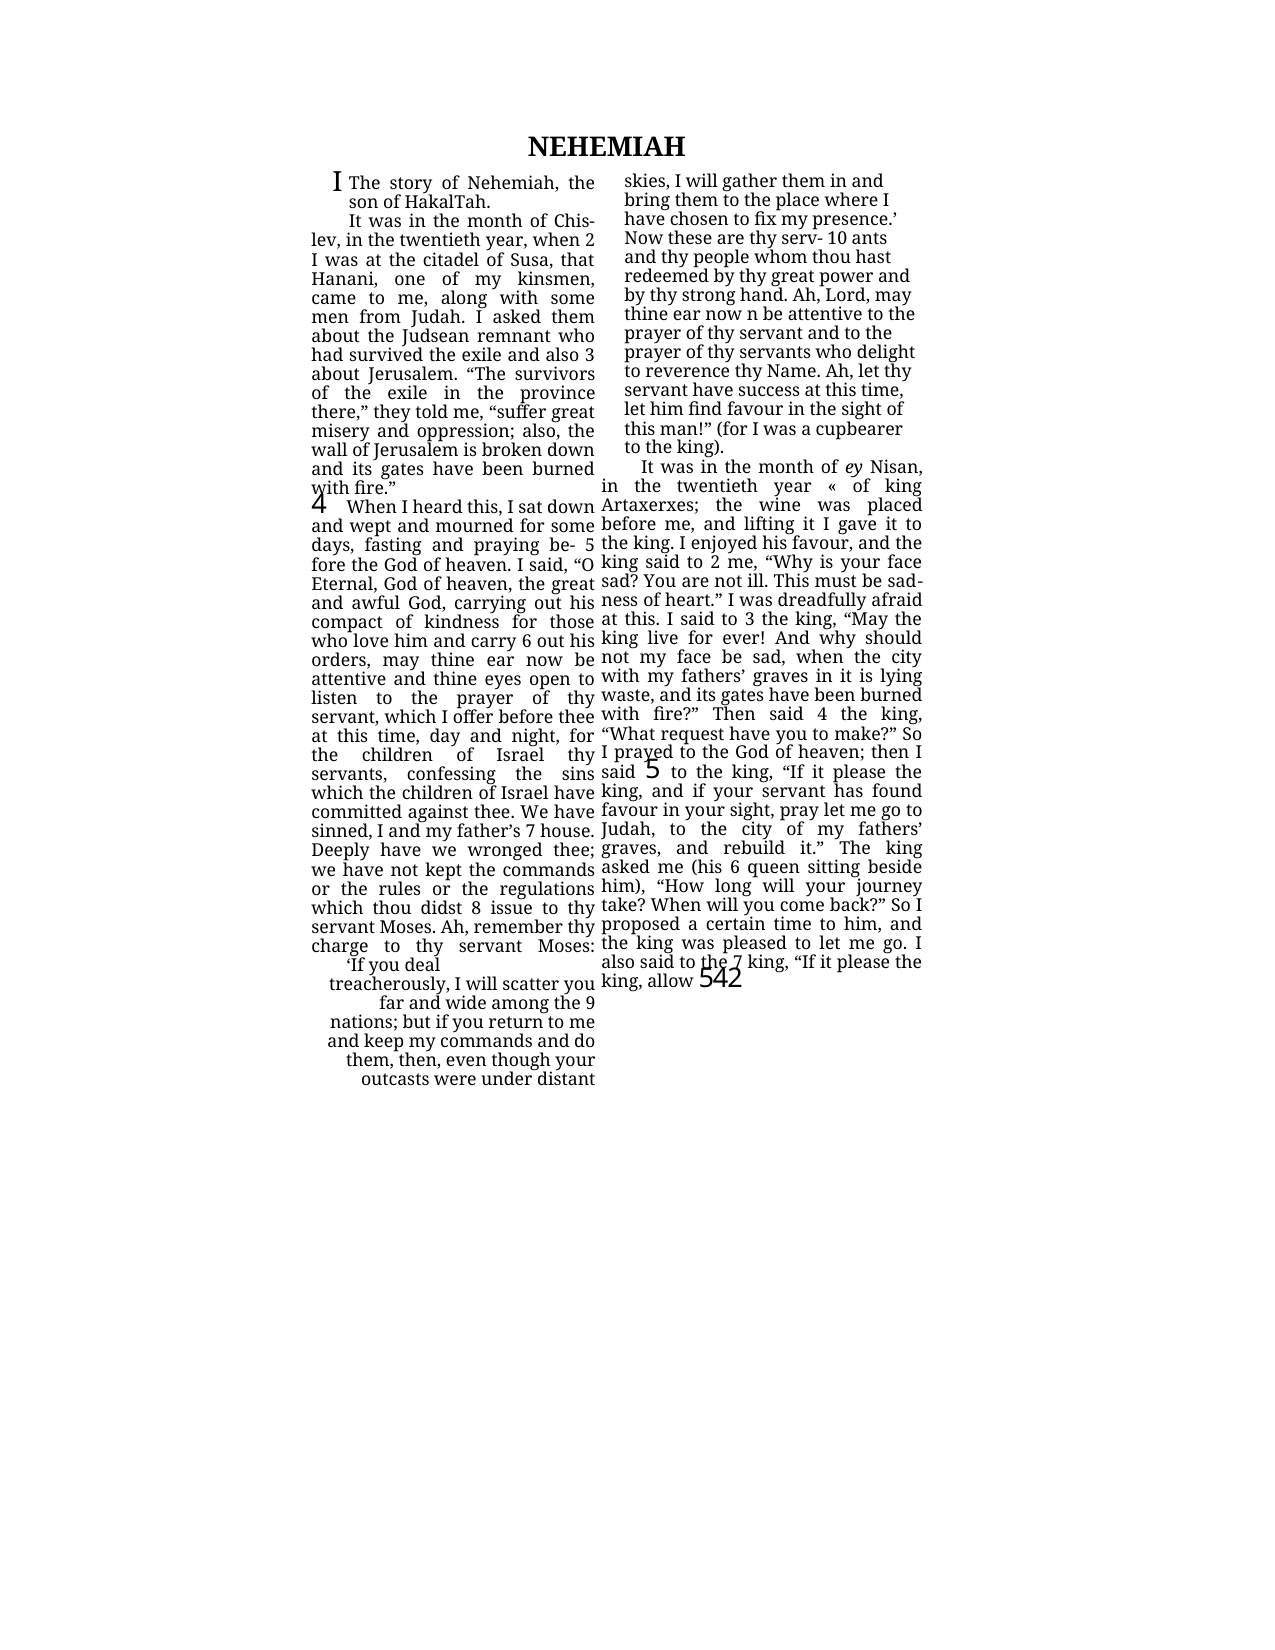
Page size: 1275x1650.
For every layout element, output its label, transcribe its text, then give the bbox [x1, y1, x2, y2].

text IThe story of Nehemiah, the son of HakalTah. [332, 174, 616, 213]
text skies, I will gather them in and bring them to the place where I have chosen to fix my pres­ence.’ Now these are thy serv- 10 ants and thy people whom thou hast redeemed by thy great power and by thy strong hand. Ah, Lord, may thine ear now n be attentive to the prayer of thy servant and to the prayer of thy servants who delight to reverence thy Name. Ah, let thy servant have success at this time, let him find favour in the sight of this man!” (for I was a cupbearer to the king). [624, 172, 923, 458]
text It was in the month of Chis- lev, in the twentieth year, when 2 I was at the citadel of Susa, that Hanani, one of my kinsmen, came to me, along with some men from Judah. I asked them about the Judsean remnant who had survived the exile and also 3 about Jerusalem. “The sur­vivors of the exile in the prov­ince there,” they told me, “suffer great misery and oppression; also, the wall of Jerusalem is broken down and its gates have been burned with fire.” [311, 213, 616, 498]
text treacherously, I will scatter you far and wide among the 9 nations; but if you return to me and keep my commands and do them, then, even though your outcasts were under distant [311, 975, 616, 1089]
text It was in the month of ey Nisan, in the twentieth year « of king Artaxerxes; the wine was placed before me, and lifting it I gave it to the king. I enjoyed his favour, and the king said to 2 me, “Why is your face sad? You are not ill. This must be sad­ness of heart.” I was dread­fully afraid at this. I said to 3 the king, “May the king live for ever! And why should not my face be sad, when the city with my fathers’ graves in it is lying waste, and its gates have been burned with fire?” Then said 4 the king, “What request have you to make?” So I prayed to the God of heaven; then I said 5 to the king, “If it please the king, and if your servant has found favour in your sight, pray let me go to Judah, to the city of my fathers’ graves, and rebuild it.” The king asked me (his 6 queen sitting beside him), “How long will your journey take? When will you come back?” So I proposed a certain time to him, and the king was pleased to let me go. I also said to the 7 king, “If it please the king, allow 542 [601, 458, 923, 992]
list When I heard this, I sat down and wept and mourned for some days, fasting and praying be- 5 fore the God of heaven. I said, “O Eternal, God of heaven, the great and awful God, carrying out his compact of kindness for those who love him and carry 6 out his orders, may thine ear now be attentive and thine eyes open to listen to the prayer of thy servant, which I offer before thee at this time, day and night, for the children of Israel thy servants, confessing the sins which the children of Israel have committed against thee. We have sinned, I and my father’s 7 house. Deeply have we wronged thee; we have not kept the commands or the rules or the regulations which thou didst 8 issue to thy servant Moses. Ah, remember thy charge to thy servant Moses: ‘If you deal [311, 498, 601, 975]
